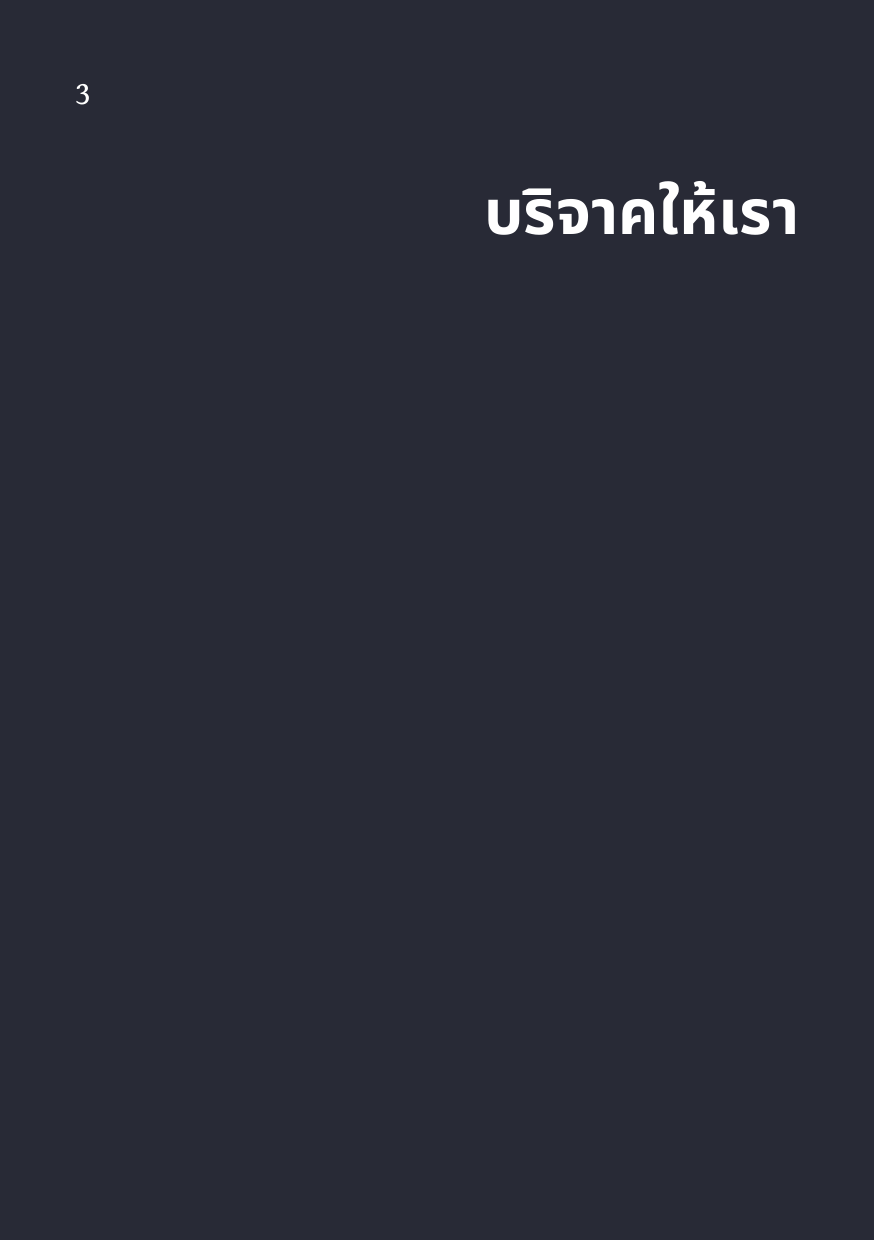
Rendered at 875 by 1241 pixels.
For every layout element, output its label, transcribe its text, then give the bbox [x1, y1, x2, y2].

subtitle บริจาคให้เรา [134, 168, 799, 262]
